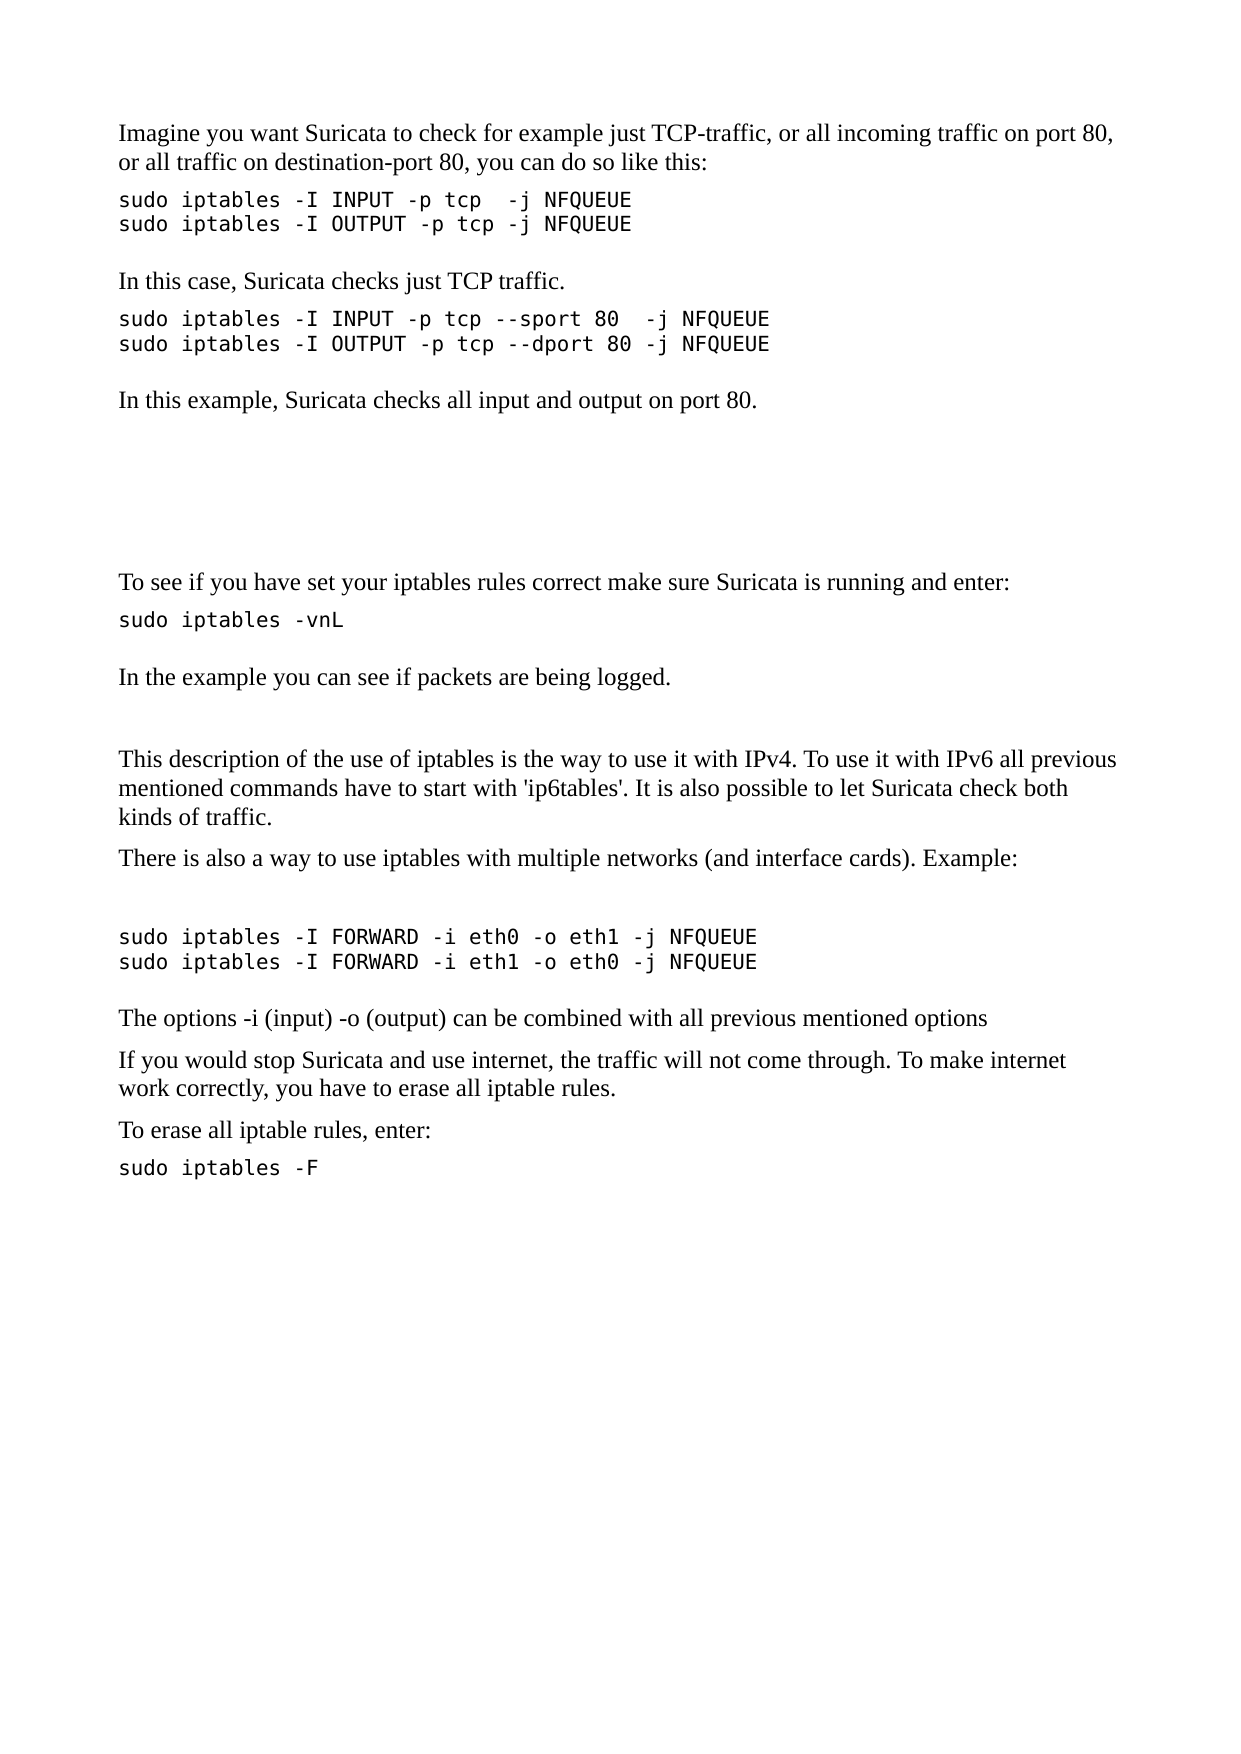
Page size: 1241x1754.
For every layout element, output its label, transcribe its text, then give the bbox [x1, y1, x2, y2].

text The options -i (input) -o (output) can be combined with all previous mentioned options [118, 1003, 1122, 1032]
text sudo iptables -I INPUT -p tcp -j NFQUEUE [118, 188, 1122, 212]
text There is also a way to use iptables with multiple networks (and interface cards). Example: [118, 843, 1122, 872]
text Imagine you want Suricata to check for example just TCP-traffic, or all incoming traffic on port 80, or all traffic on destination-port 80, you can do so like this: [118, 118, 1122, 176]
text sudo iptables -I FORWARD -i eth0 -o eth1 -j NFQUEUE [118, 925, 1122, 950]
text sudo iptables -I OUTPUT -p tcp -j NFQUEUE [118, 212, 1122, 237]
text sudo iptables -I OUTPUT -p tcp --dport 80 -j NFQUEUE [118, 332, 1122, 356]
text To see if you have set your iptables rules correct make sure Suricata is running and enter: [118, 567, 1122, 595]
text In this case, Suricata checks just TCP traffic. [118, 266, 1122, 295]
text sudo iptables -I INPUT -p tcp --sport 80 -j NFQUEUE [118, 307, 1122, 332]
text sudo iptables -vnL [118, 608, 1122, 632]
text To erase all iptable rules, enter: [118, 1115, 1122, 1143]
text If you would stop Suricata and use internet, the traffic will not come through. To make internet work correctly, you have to erase all iptable rules. [118, 1045, 1122, 1102]
text This description of the use of iptables is the way to use it with IPv4. To use it with IPv6 all previous mentioned commands have to start with 'ip6tables'. It is also possible to let Suricata check both kinds of traffic. [118, 744, 1122, 830]
text In the example you can see if packets are being logged. [118, 662, 1122, 690]
text In this example, Suricata checks all input and output on port 80. [118, 385, 1122, 414]
text sudo iptables -F [118, 1156, 1122, 1180]
text sudo iptables -I FORWARD -i eth1 -o eth0 -j NFQUEUE [118, 950, 1122, 974]
